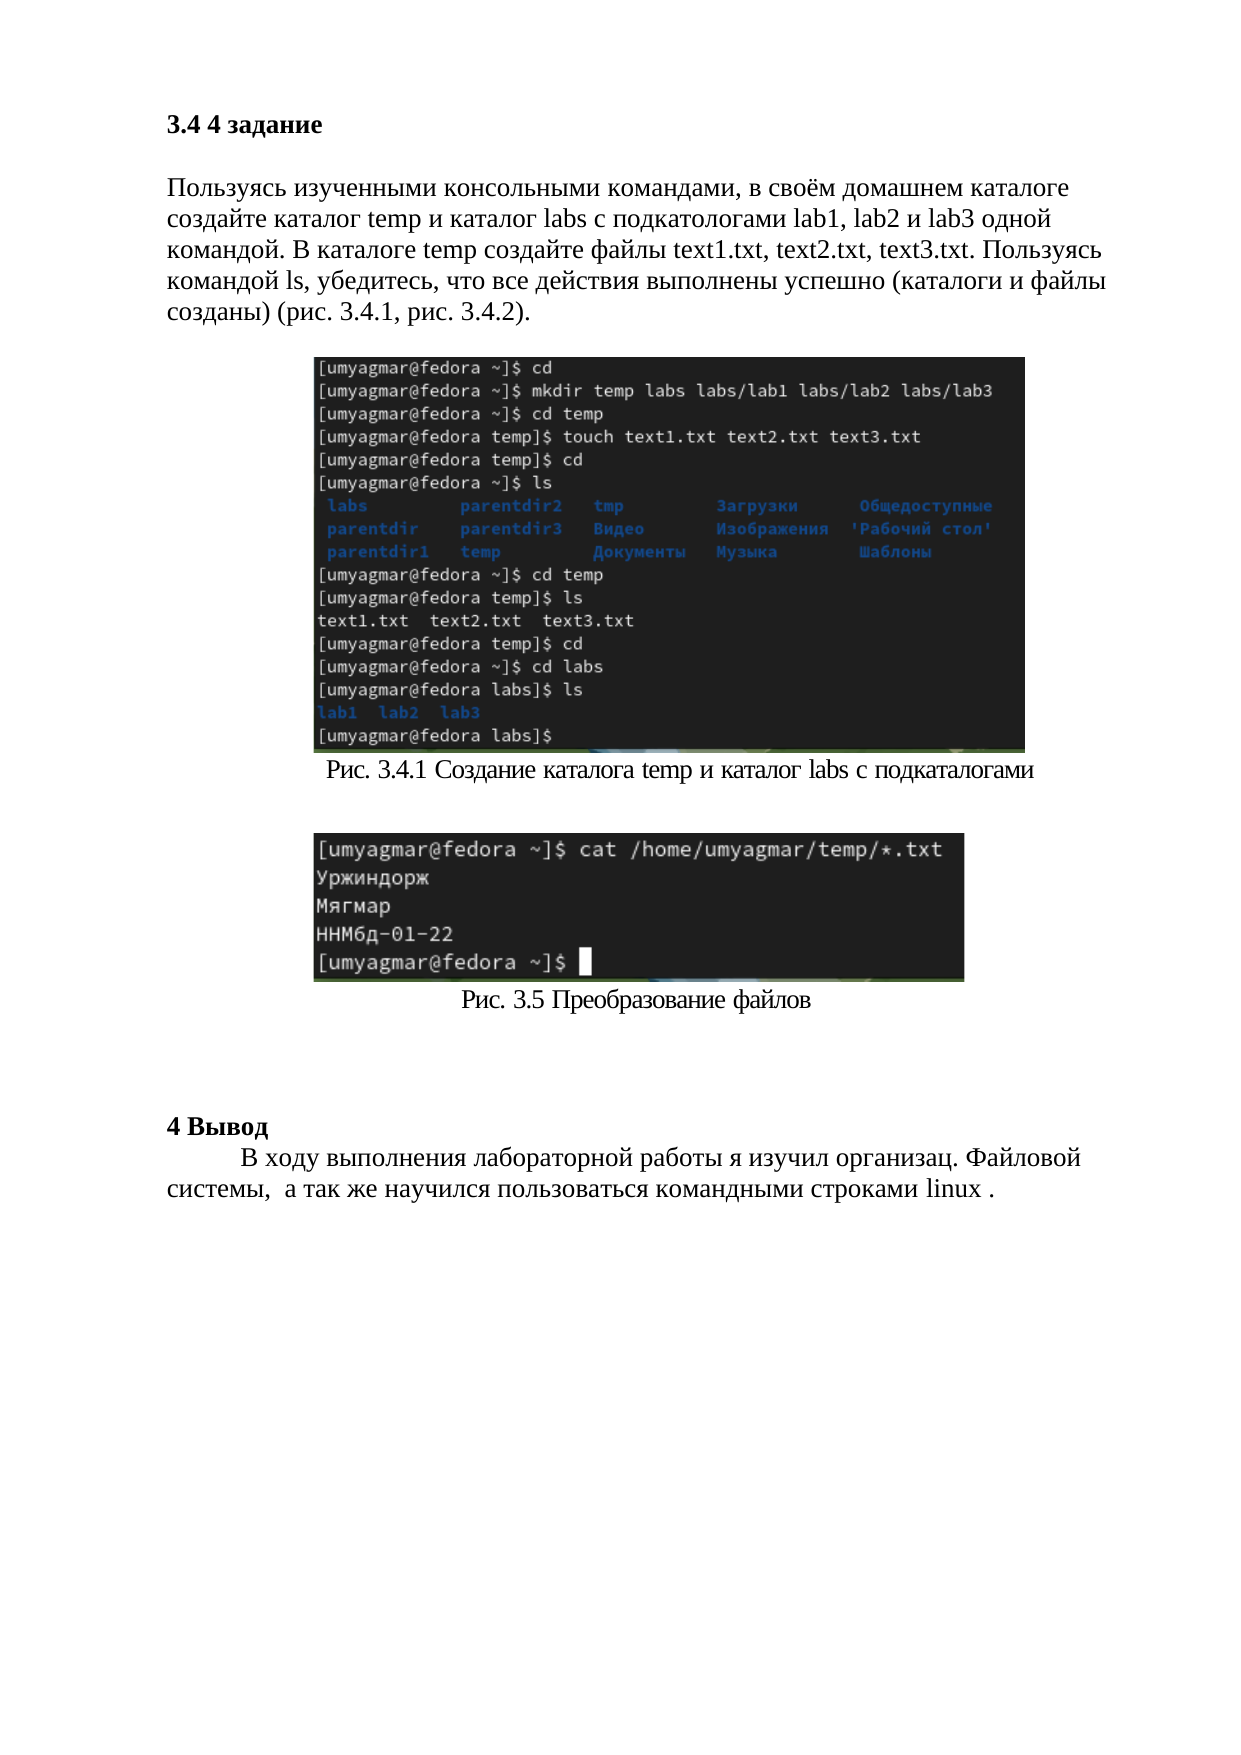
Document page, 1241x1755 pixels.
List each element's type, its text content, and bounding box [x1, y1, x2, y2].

text 4 Вывод [167, 1110, 1099, 1141]
text 3.4 4 задание [167, 108, 1163, 139]
text Рис. 3.4.1 Создание каталога temp и каталог labs с подкаталогами [326, 754, 1079, 785]
text Рис. 3.5 Преобразование файлов [399, 983, 1079, 1014]
text В ходу выполнения лабораторной работы я изучил организац. Файловой системы, а так же научился пользоваться командными строками linux . [167, 1141, 1099, 1203]
text Пользуясь изученными консольными командами, в своём домашнем каталоге создайте каталог temp и каталог labs с подкатологами lab1, lab2 и lab3 одной командой. В каталоге temp создайте файлы text1.txt, text2.txt, text3.txt. Пользуясь командой ls, убедитесь, что все действия выполнены успешно (каталоги и файлы созданы) (рис. 3.4.1, рис. 3.4.2). [167, 171, 1163, 326]
